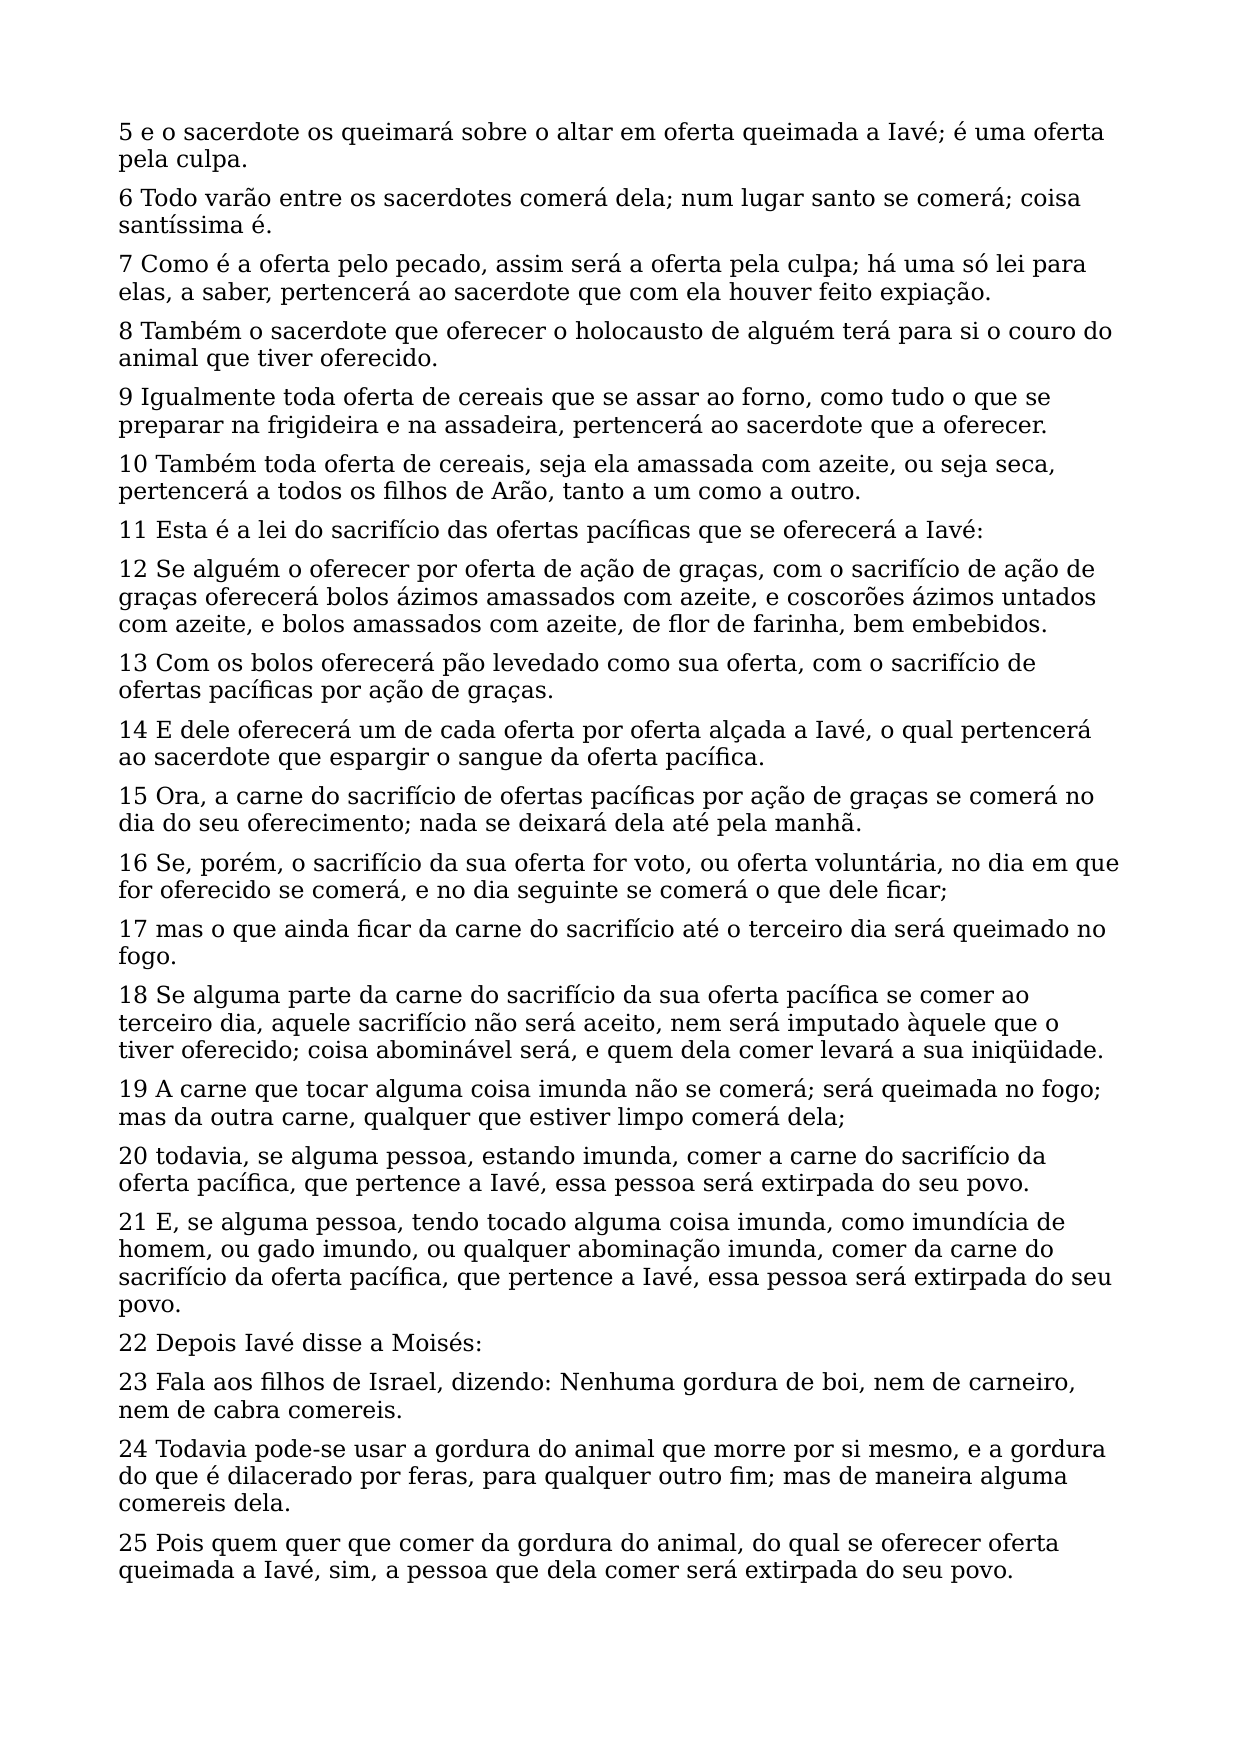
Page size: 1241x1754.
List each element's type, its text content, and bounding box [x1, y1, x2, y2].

text 19 A carne que tocar alguma coisa imunda não se comerá; será queimada no fogo; mas da outra carne, qualquer que estiver limpo comerá dela; [118, 1076, 1122, 1130]
text 25 Pois quem quer que comer da gordura do animal, do qual se oferecer oferta queimada a Iavé, sim, a pessoa que dela comer será extirpada do seu povo. [118, 1529, 1122, 1584]
text 5 e o sacerdote os queimará sobre o altar em oferta queimada a Iavé; é uma oferta pela culpa. [118, 118, 1122, 173]
text 20 todavia, se alguma pessoa, estando imunda, comer a carne do sacrifício da oferta pacífica, que pertence a Iavé, essa pessoa será extirpada do seu povo. [118, 1142, 1122, 1197]
text 15 Ora, a carne do sacrifício de ofertas pacíficas por ação de graças se comerá no dia do seu oferecimento; nada se deixará dela até pela manhã. [118, 783, 1122, 837]
text 9 Igualmente toda oferta de cereais que se assar ao forno, como tudo o que se preparar na frigideira e na assadeira, pertencerá ao sacerdote que a oferecer. [118, 384, 1122, 438]
text 18 Se alguma parte da carne do sacrifício da sua oferta pacífica se comer ao terceiro dia, aquele sacrifício não será aceito, nem será imputado àquele que o tiver oferecido; coisa abominável será, e quem dela comer levará a sua iniqüidade. [118, 982, 1122, 1064]
text 21 E, se alguma pessoa, tendo tocado alguma coisa imunda, como imundícia de homem, ou gado imundo, ou qualquer abominação imunda, comer da carne do sacrifício da oferta pacífica, que pertence a Iavé, essa pessoa será extirpada do seu povo. [118, 1209, 1122, 1318]
text 6 Todo varão entre os sacerdotes comerá dela; num lugar santo se comerá; coisa santíssima é. [118, 184, 1122, 239]
text 16 Se, porém, o sacrifício da sua oferta for voto, ou oferta voluntária, no dia em que for oferecido se comerá, e no dia seguinte se comerá o que dele ficar; [118, 849, 1122, 904]
text 12 Se alguém o oferecer por oferta de ação de graças, com o sacrifício de ação de graças oferecerá bolos ázimos amassados com azeite, e coscorões ázimos untados com azeite, e bolos amassados com azeite, de flor de farinha, bem embebidos. [118, 556, 1122, 638]
text 11 Esta é a lei do sacrifício das ofertas pacíficas que se oferecerá a Iavé: [118, 517, 1122, 544]
text 17 mas o que ainda ficar da carne do sacrifício até o terceiro dia será queimado no fogo. [118, 916, 1122, 970]
text 10 Também toda oferta de cereais, seja ela amassada com azeite, ou seja seca, pertencerá a todos os filhos de Arão, tanto a um como a outro. [118, 450, 1122, 505]
text 22 Depois Iavé disse a Moisés: [118, 1330, 1122, 1357]
text 23 Fala aos filhos de Israel, dizendo: Nenhuma gordura de boi, nem de carneiro, nem de cabra comereis. [118, 1369, 1122, 1423]
text 8 Também o sacerdote que oferecer o holocausto de alguém terá para si o couro do animal que tiver oferecido. [118, 317, 1122, 372]
text 24 Todavia pode-se usar a gordura do animal que morre por si mesmo, e a gordura do que é dilacerado por feras, para qualquer outro fim; mas de maneira alguma comereis dela. [118, 1435, 1122, 1517]
text 13 Com os bolos oferecerá pão levedado como sua oferta, com o sacrifício de ofertas pacíficas por ação de graças. [118, 650, 1122, 704]
text 7 Como é a oferta pelo pecado, assim será a oferta pela culpa; há uma só lei para elas, a saber, pertencerá ao sacerdote que com ela houver feito expiação. [118, 251, 1122, 306]
text 14 E dele oferecerá um de cada oferta por oferta alçada a Iavé, o qual pertencerá ao sacerdote que espargir o sangue da oferta pacífica. [118, 716, 1122, 771]
